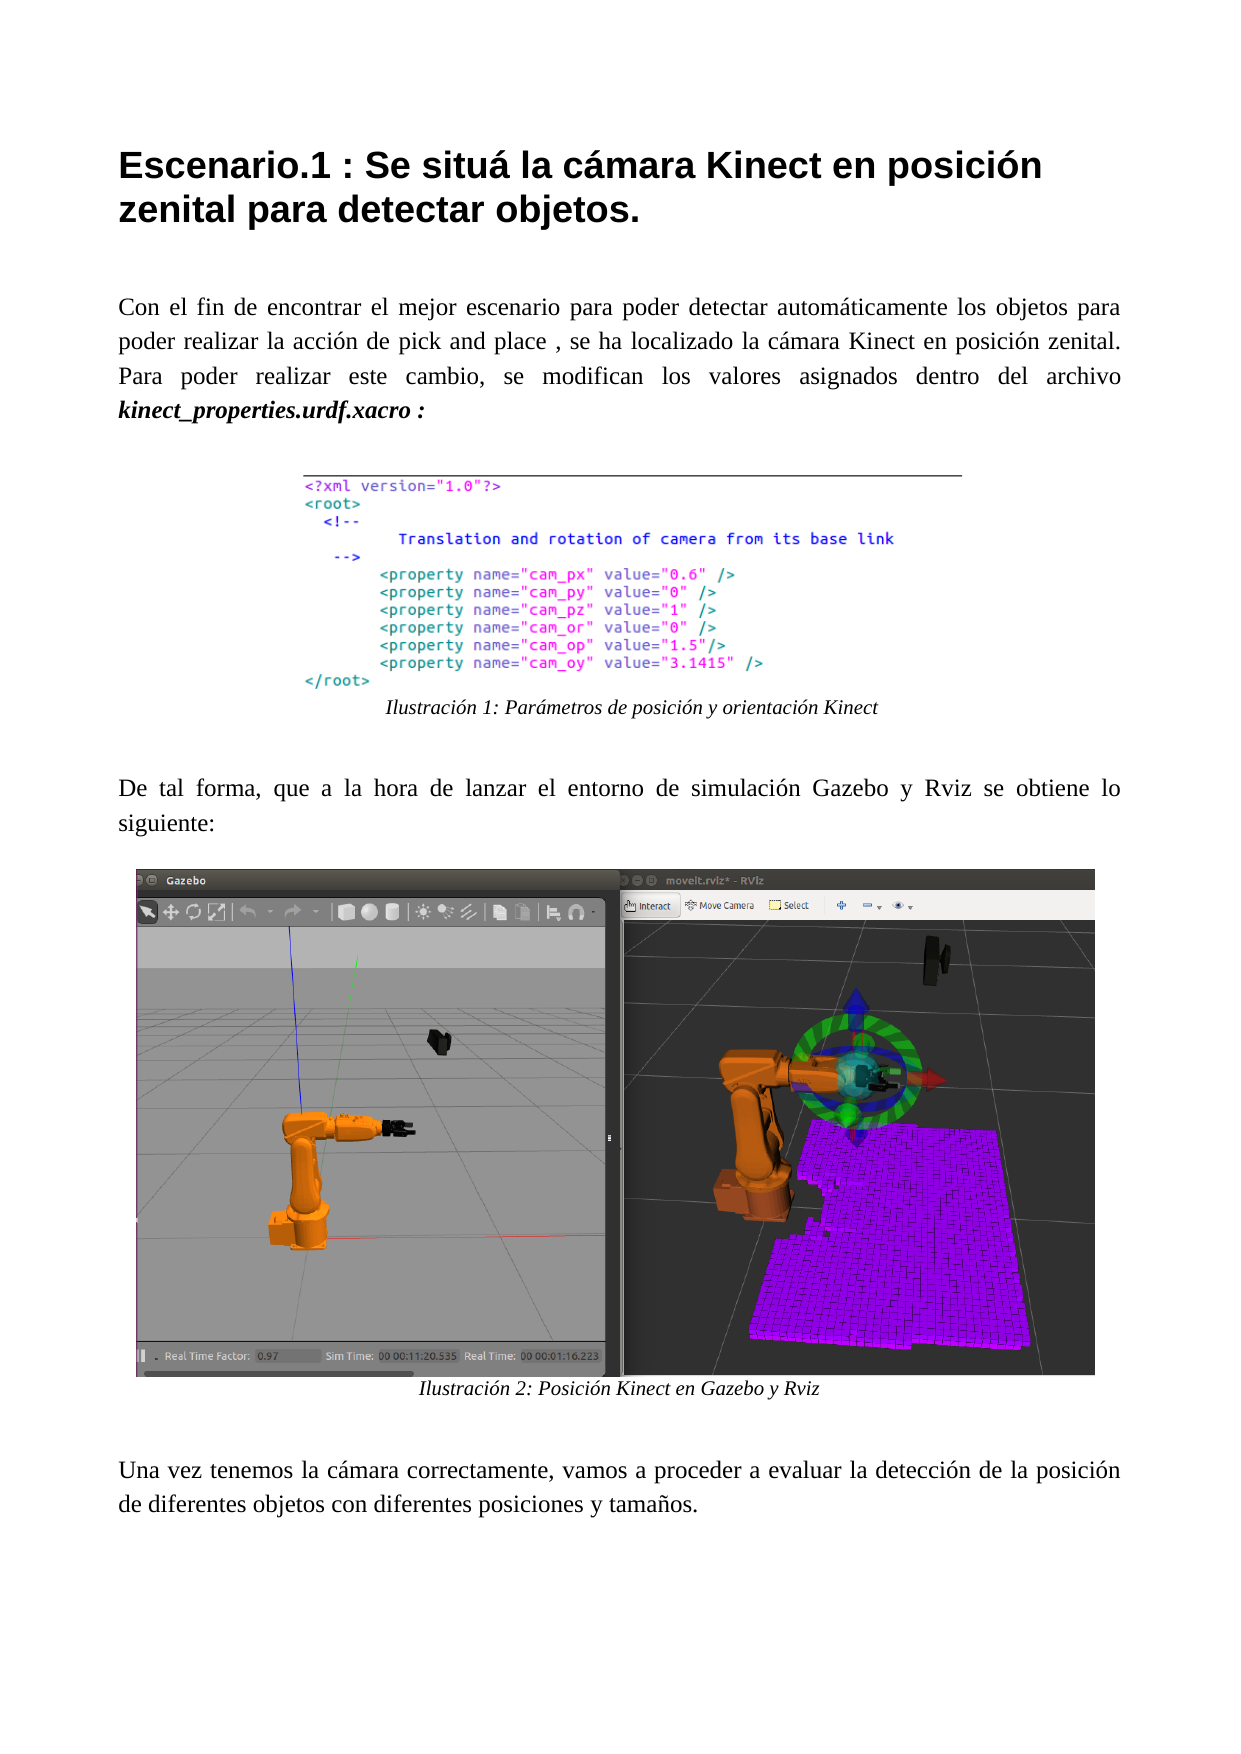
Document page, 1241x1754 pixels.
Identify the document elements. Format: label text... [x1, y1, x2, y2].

picture [303, 475, 941, 695]
text Ilustración 1: Parámetros de posición y orientación Kinect [303, 476, 962, 719]
picture [136, 869, 1076, 1377]
subtitle Escenario.1 : Se situá la cámara Kinect en posición zenital para detectar objetos. [118, 143, 1122, 230]
text Con el fin de encontrar el mejor escenario para poder detectar automáticamente los objetos para poder realizar la acción de pick and place , se ha localizado la cámara Kinect en posición zenital. Para poder realizar este cambio, se modifican los valores asignados dentro del archivo kinect_properties.urdf.xacro : [118, 292, 1122, 424]
text Ilustración 2: Posición Kinect en Gazebo y Rviz [136, 869, 1104, 1400]
text Una vez tenemos la cámara correctamente, vamos a proceder a evaluar la detección de la posición de diferentes objetos con diferentes posiciones y tamaños. [118, 1455, 1122, 1518]
text De tal forma, que a la hora de lanzar el entorno de simulación Gazebo y Rviz se obtiene lo siguiente: [118, 773, 1122, 837]
